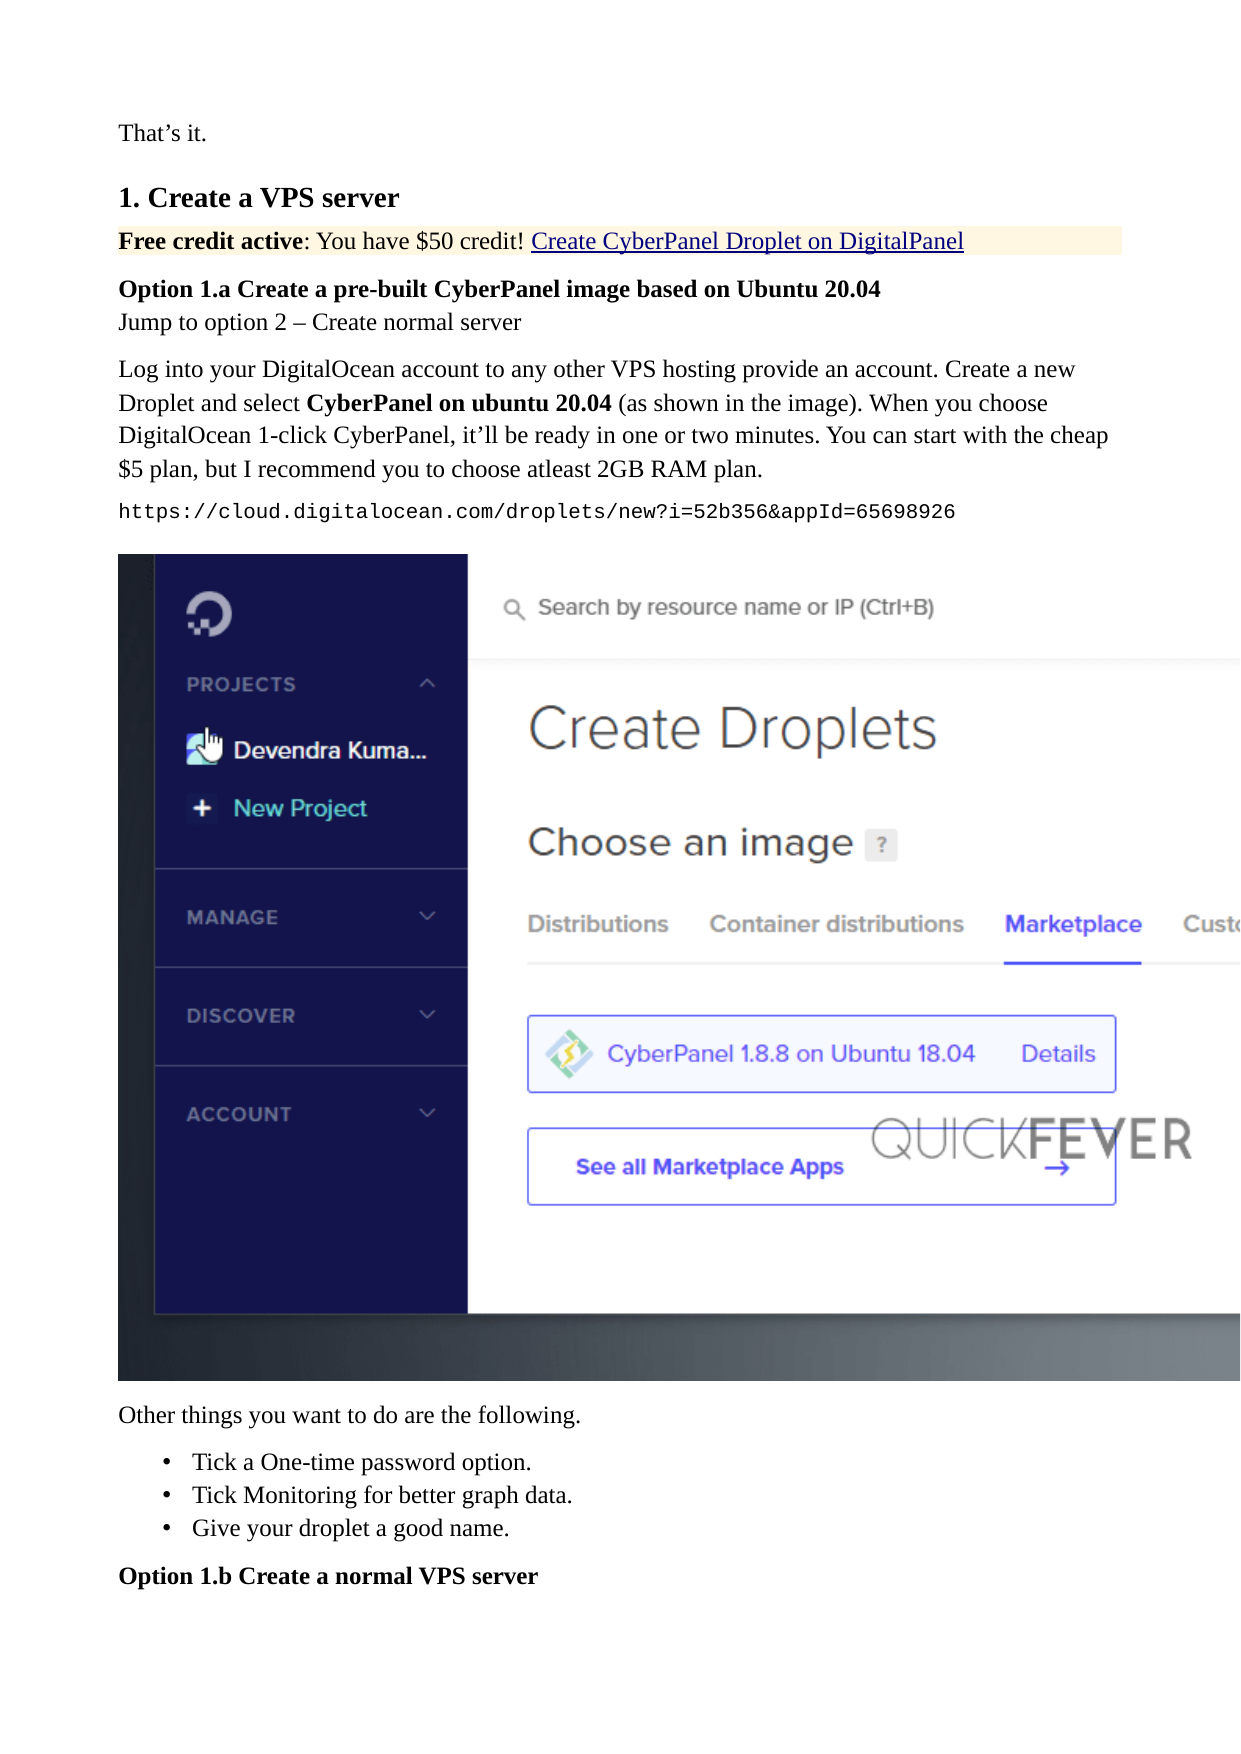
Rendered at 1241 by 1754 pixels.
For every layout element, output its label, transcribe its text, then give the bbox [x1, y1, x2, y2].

list Tick a One-time password option. [162, 1447, 1122, 1476]
text Free credit active: You have $50 credit! Create CyberPanel Droplet on DigitalPanel [118, 226, 1122, 255]
text Other things you want to do are the following. [118, 1400, 1122, 1428]
text Option 1.a Create a pre-built CyberPanel image based on Ubuntu 20.04 Jump to option 2 – Create normal server [118, 274, 1122, 336]
picture [118, 554, 1241, 1381]
list Tick Monitoring for better graph data. [162, 1480, 1122, 1509]
text Log into your DigitalOcean account to any other VPS hosting provide an account. Create a new Droplet and select CyberPanel on ubuntu 20.04 (as shown in the image). When you choose DigitalOcean 1-click CyberPanel, it’ll be ready in one or two minutes. You can start with the cheap $5 plan, but I recommend you to choose atleast 2GB RAM plan. [118, 354, 1122, 482]
text That’s it. [118, 118, 1122, 147]
list Give your droplet a good name. [162, 1513, 1122, 1542]
text https://cloud.digitalocean.com/droplets/new?i=52b356&appId=65698926 [118, 501, 1122, 525]
text Option 1.b Create a normal VPS server [118, 1561, 1122, 1590]
subtitle 1. Create a VPS server [118, 180, 1122, 214]
